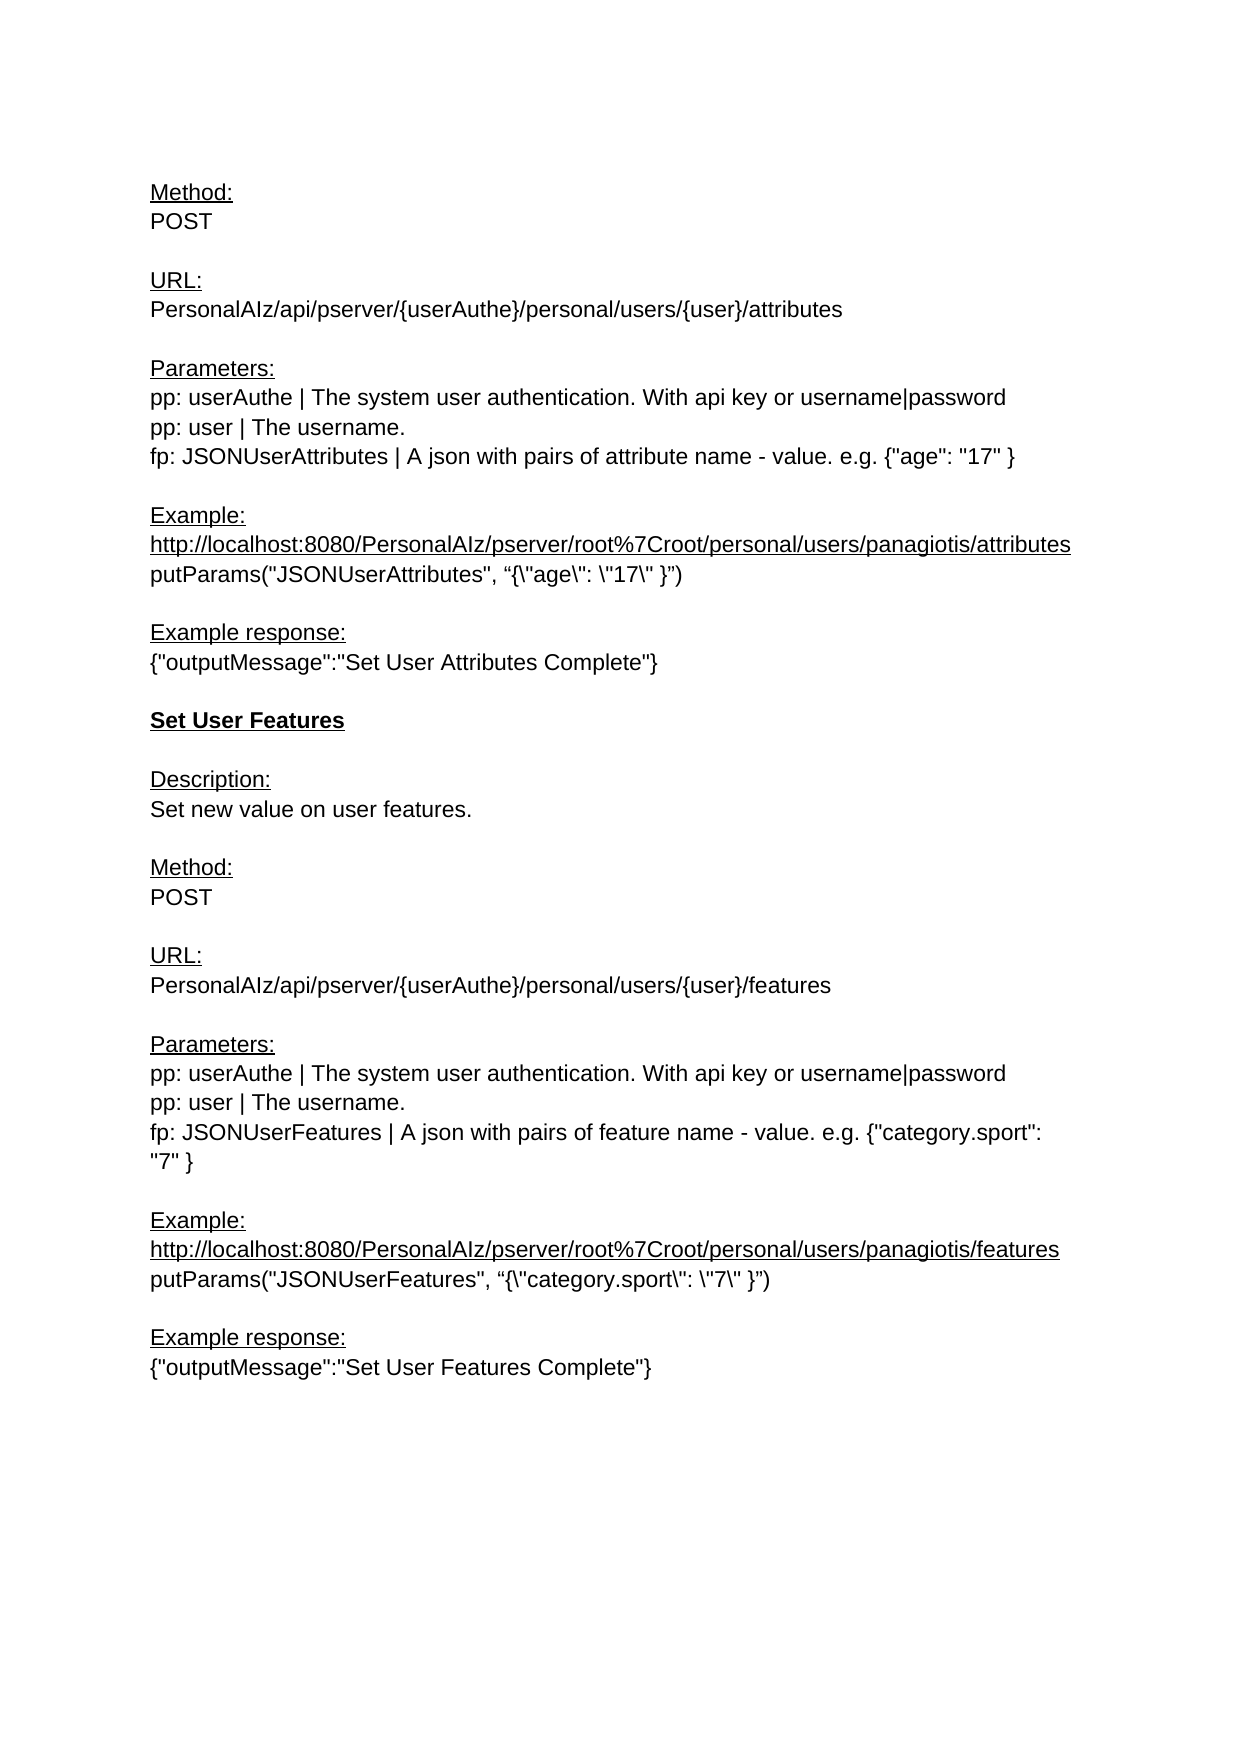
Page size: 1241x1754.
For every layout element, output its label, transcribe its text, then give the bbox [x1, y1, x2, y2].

text http://localhost:8080/PersonalAIz/pserver/root%7Croot/personal/users/panagiotis/attributes [150, 532, 1091, 557]
text Set new value on user features. [150, 796, 1091, 822]
text URL: [150, 267, 1091, 293]
text POST [150, 884, 1091, 910]
text {"outputMessage":"Set User Features Complete"} [150, 1354, 1091, 1380]
text fp: JSONUserFeatures | A json with pairs of feature name - value. e.g. {"category.sport": "7" } [150, 1119, 1091, 1174]
text Parameters: [150, 1031, 1091, 1057]
text pp: userAuthe | The system user authentication. With api key or username|password [150, 1061, 1091, 1086]
text PersonalAIz/api/pserver/{userAuthe}/personal/users/{user}/features [150, 972, 1091, 998]
text URL: [150, 943, 1091, 969]
text Parameters: [150, 356, 1091, 381]
text Example: [150, 502, 1091, 528]
text Set User Features [150, 708, 1091, 734]
text Description: [150, 767, 1091, 792]
text putParams("JSONUserFeatures", “{\"category.sport\": \"7\" }”) [150, 1266, 1091, 1292]
text Method: [150, 855, 1091, 881]
text fp: JSONUserAttributes | A json with pairs of attribute name - value. e.g. {"age": "17" } [150, 444, 1091, 469]
text {"outputMessage":"Set User Attributes Complete"} [150, 649, 1091, 675]
text Example response: [150, 1325, 1091, 1351]
text pp: user | The username. [150, 414, 1091, 440]
text pp: userAuthe | The system user authentication. With api key or username|password [150, 385, 1091, 411]
text pp: user | The username. [150, 1090, 1091, 1116]
text Example response: [150, 620, 1091, 646]
text http://localhost:8080/PersonalAIz/pserver/root%7Croot/personal/users/panagiotis/features [150, 1237, 1091, 1262]
text Method: [150, 179, 1091, 205]
text PersonalAIz/api/pserver/{userAuthe}/personal/users/{user}/attributes [150, 297, 1091, 322]
text putParams("JSONUserAttributes", “{\"age\": \"17\" }”) [150, 561, 1091, 587]
text POST [150, 209, 1091, 234]
text Example: [150, 1207, 1091, 1233]
